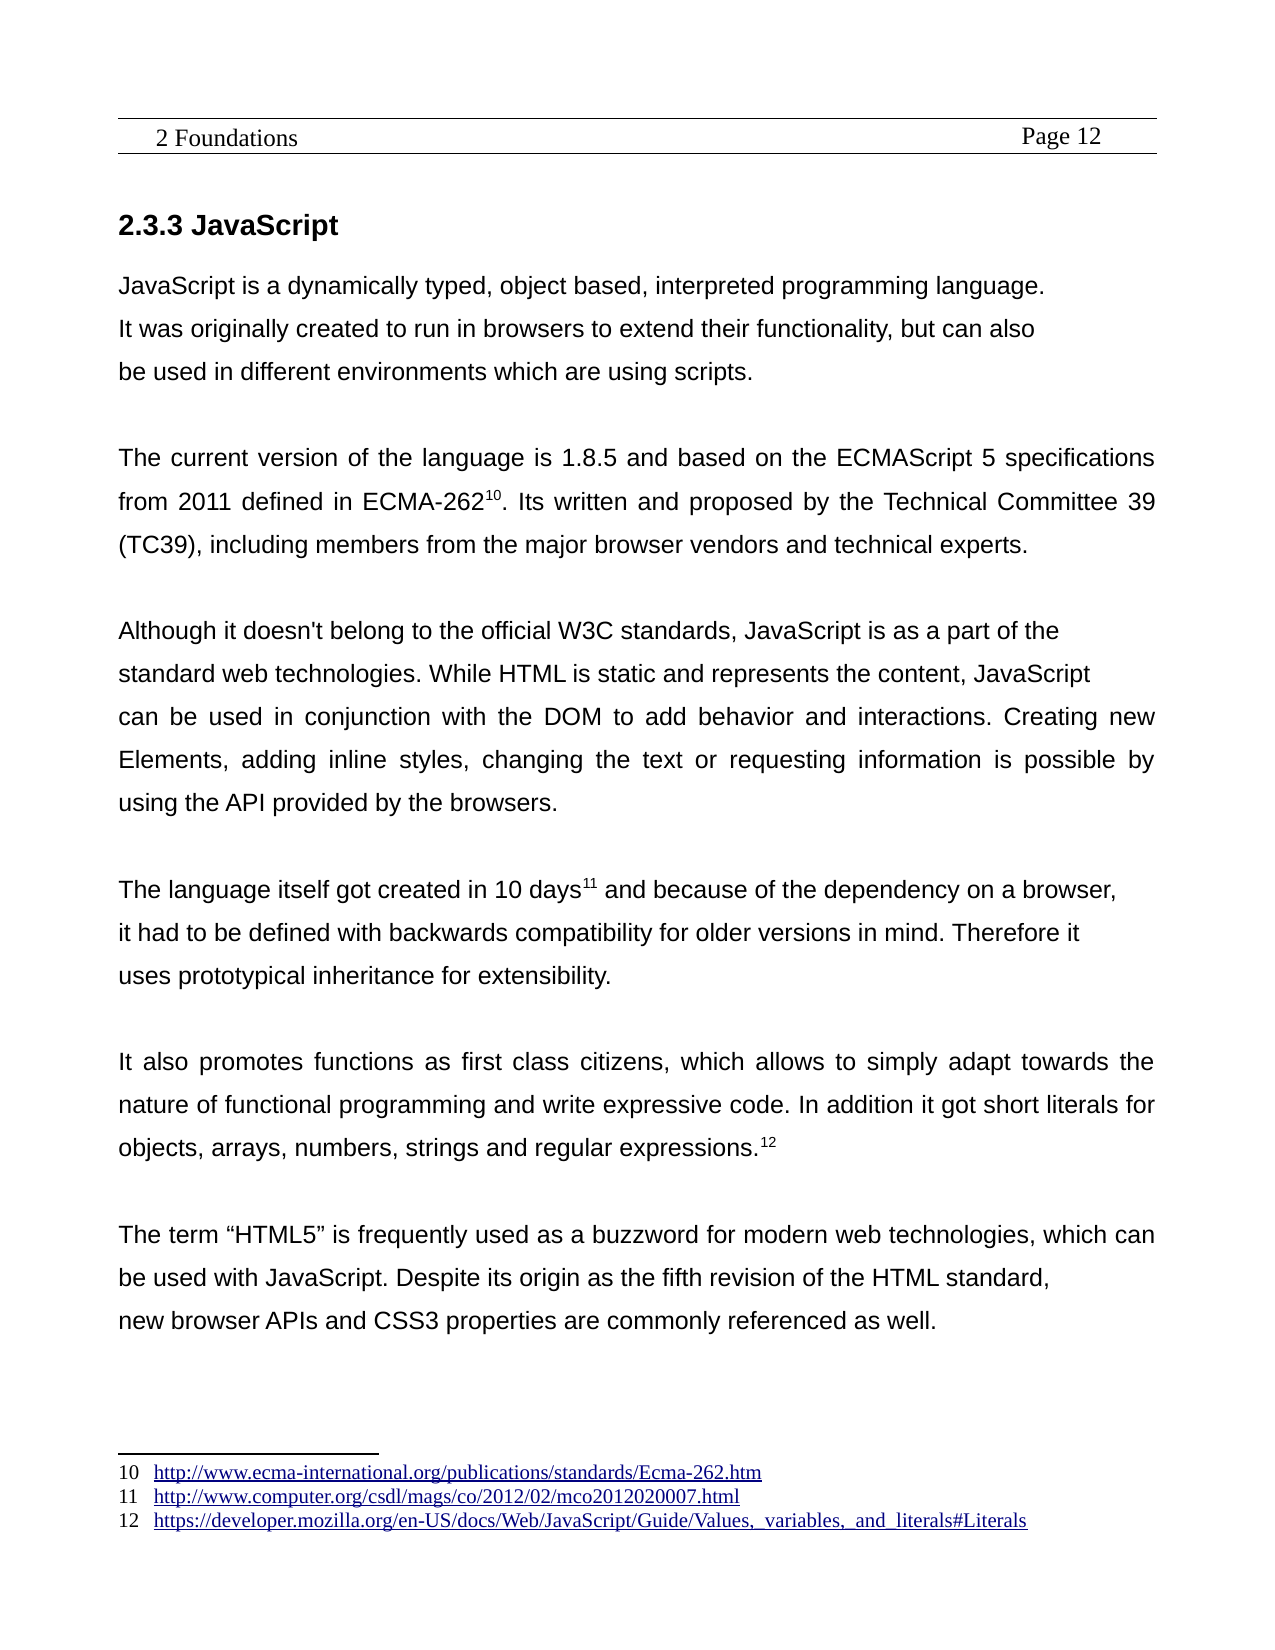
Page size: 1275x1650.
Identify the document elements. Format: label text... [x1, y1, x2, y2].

text It was originally created to run in browsers to extend their functionality, but can also [118, 314, 1157, 343]
text it had to be defined with backwards compatibility for older versions in mind. Therefore it [118, 918, 1157, 947]
text standard web technologies. While HTML is static and represents the content, JavaScript [118, 659, 1157, 688]
text uses prototypical inheritance for extensibility. [118, 961, 1157, 990]
text Although it doesn't belong to the official W3C standards, JavaScript is as a part of the [118, 616, 1157, 645]
text new browser APIs and CSS3 properties are commonly referenced as well. [118, 1306, 1157, 1335]
text It also promotes functions as first class citizens, which allows to simply adapt towards the nature of functional programming and write expressive code. In addition it got short literals for objects, arrays, numbers, strings and regular expressions. [118, 1047, 1157, 1162]
text can be used in conjunction with the DOM to add behavior and interactions. Creating new Elements, adding inline styles, changing the text or requesting information is possible by using the API provided by the browsers. [118, 702, 1157, 817]
text https://developer.mozilla.org/en-US/docs/Web/JavaScript/Guide/Values,_variables,_and_literals#Literals [118, 1508, 1157, 1532]
text The language itself got created in 10 days and because of the dependency on a browser, [118, 875, 1157, 903]
text JavaScript is a dynamically typed, object based, interpreted programming language. [118, 271, 1157, 300]
subtitle 2.3.3 JavaScript [118, 208, 1157, 242]
text The current version of the language is 1.8.5 and based on the ECMAScript 5 specifications from 2011 defined in ECMA-262. Its written and proposed by the Technical Committee 39 (TC39), including members from the major browser vendors and technical experts. [118, 443, 1157, 558]
text http://www.computer.org/csdl/mags/co/2012/02/mco2012020007.html [118, 1484, 1157, 1508]
text The term “HTML5” is frequently used as a buzzword for modern web technologies, which can be used with JavaScript. Despite its origin as the fifth revision of the HTML standard, [118, 1220, 1157, 1292]
text http://www.ecma-international.org/publications/standards/Ecma-262.htm [118, 1460, 1157, 1484]
text be used in different environments which are using scripts. [118, 357, 1157, 386]
